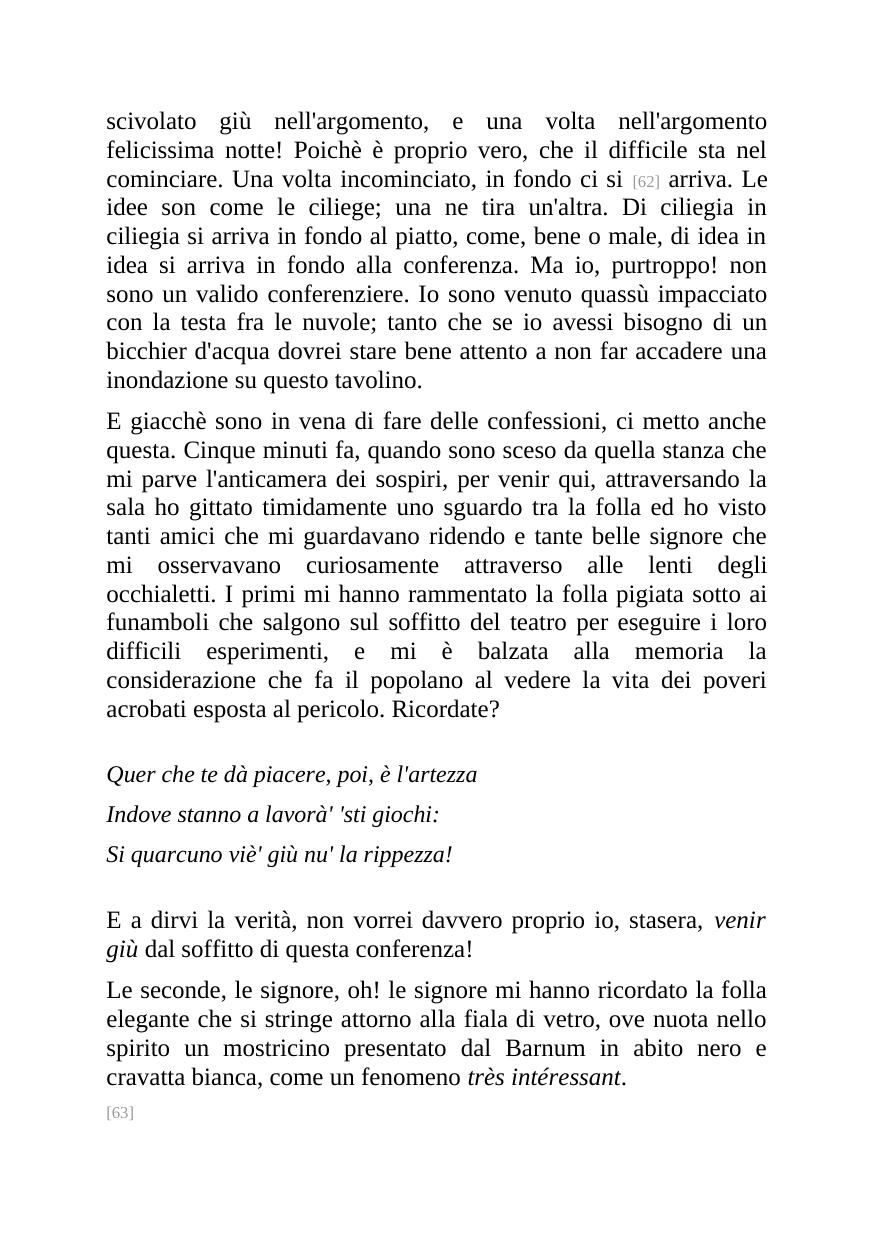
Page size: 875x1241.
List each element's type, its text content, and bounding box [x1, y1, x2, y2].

text E a dirvi la verità, non vorrei davvero proprio io, stasera, venir giù dal soffitto di questa conferenza! [106, 905, 768, 963]
text scivolato giù nell'argomento, e una volta nell'argomento felicissima notte! Poichè è proprio vero, che il difficile sta nel cominciare. Una volta incominciato, in fondo ci si [62] arriva. Le idee son come le ciliege; una ne tira un'altra. Di ciliegia in ciliegia si arriva in fondo al piatto, come, bene o male, di idea in idea si arriva in fondo alla conferenza. Ma io, purtroppo! non sono un valido conferenziere. Io sono venuto quassù impacciato con la testa fra le nuvole; tanto che se io avessi bisogno di un bicchier d'acqua dovrei stare bene attento a non far accadere una inondazione su questo tavolino. [106, 106, 768, 394]
text Si quarcuno viè' giù nu' la rippezza! [106, 840, 768, 868]
text Le seconde, le signore, oh! le signore mi hanno ricordato la folla elegante che si stringe attorno alla fiala di vetro, ove nuota nello spirito un mostricino presentato dal Barnum in abito nero e cravatta bianca, come un fenomeno très intéressant. [106, 975, 768, 1090]
text [63] [134, 1103, 768, 1122]
text Quer che te dà piacere, poi, è l'artezza [106, 760, 768, 788]
text E giacchè sono in vena di fare delle confessioni, ci metto anche questa. Cinque minuti fa, quando sono sceso da quella stanza che mi parve l'anticamera dei sospiri, per venir qui, attraversando la sala ho gittato timidamente uno sguardo tra la folla ed ho visto tanti amici che mi guardavano ridendo e tante belle signore che mi osservavano curiosamente attraverso alle lenti degli occhialetti. I primi mi hanno rammentato la folla pigiata sotto ai funamboli che salgono sul soffitto del teatro per eseguire i loro difficili esperimenti, e mi è balzata alla memoria la considerazione che fa il popolano al vedere la vita dei poveri acrobati esposta al pericolo. Ricordate? [106, 406, 768, 722]
text Indove stanno a lavorà' 'sti giochi: [106, 800, 768, 828]
